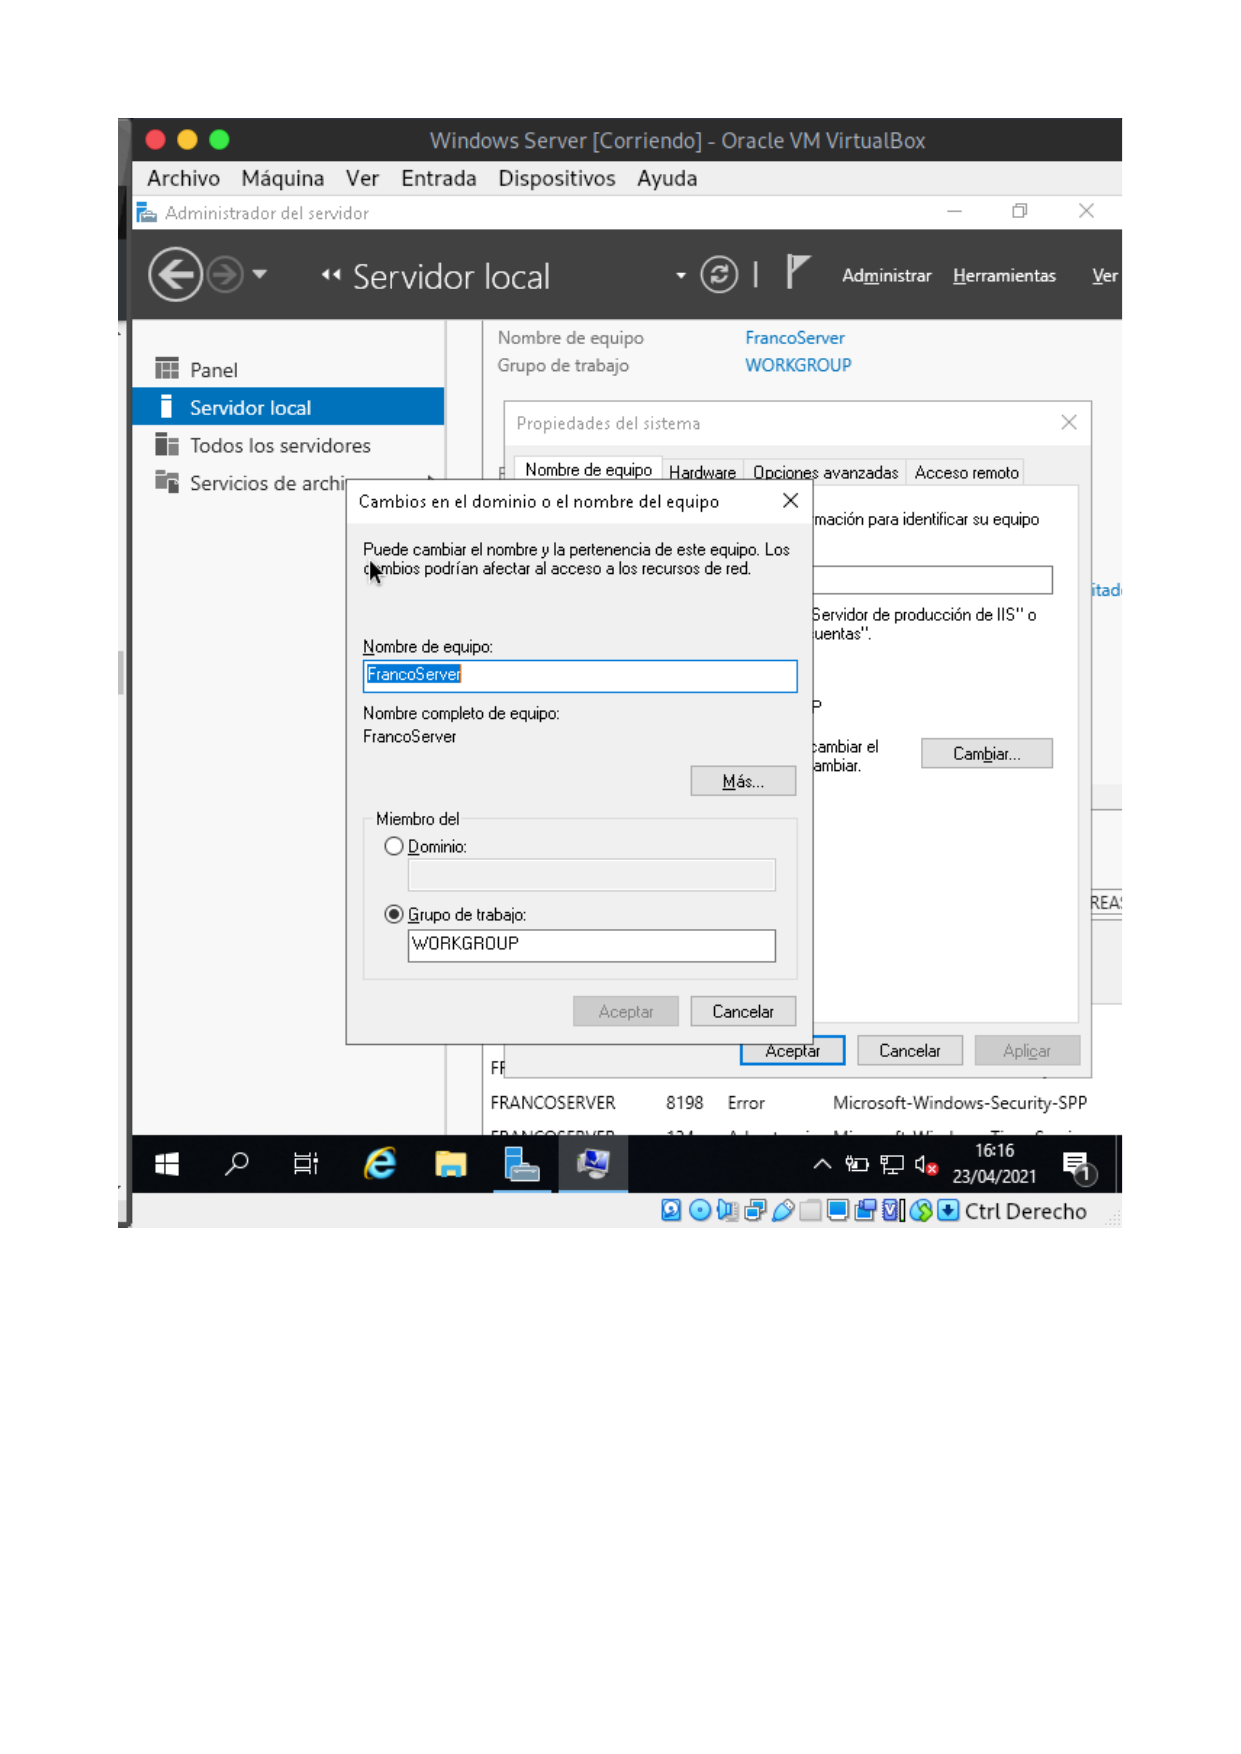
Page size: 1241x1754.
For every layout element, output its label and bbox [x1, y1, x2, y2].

picture [118, 118, 1123, 1228]
